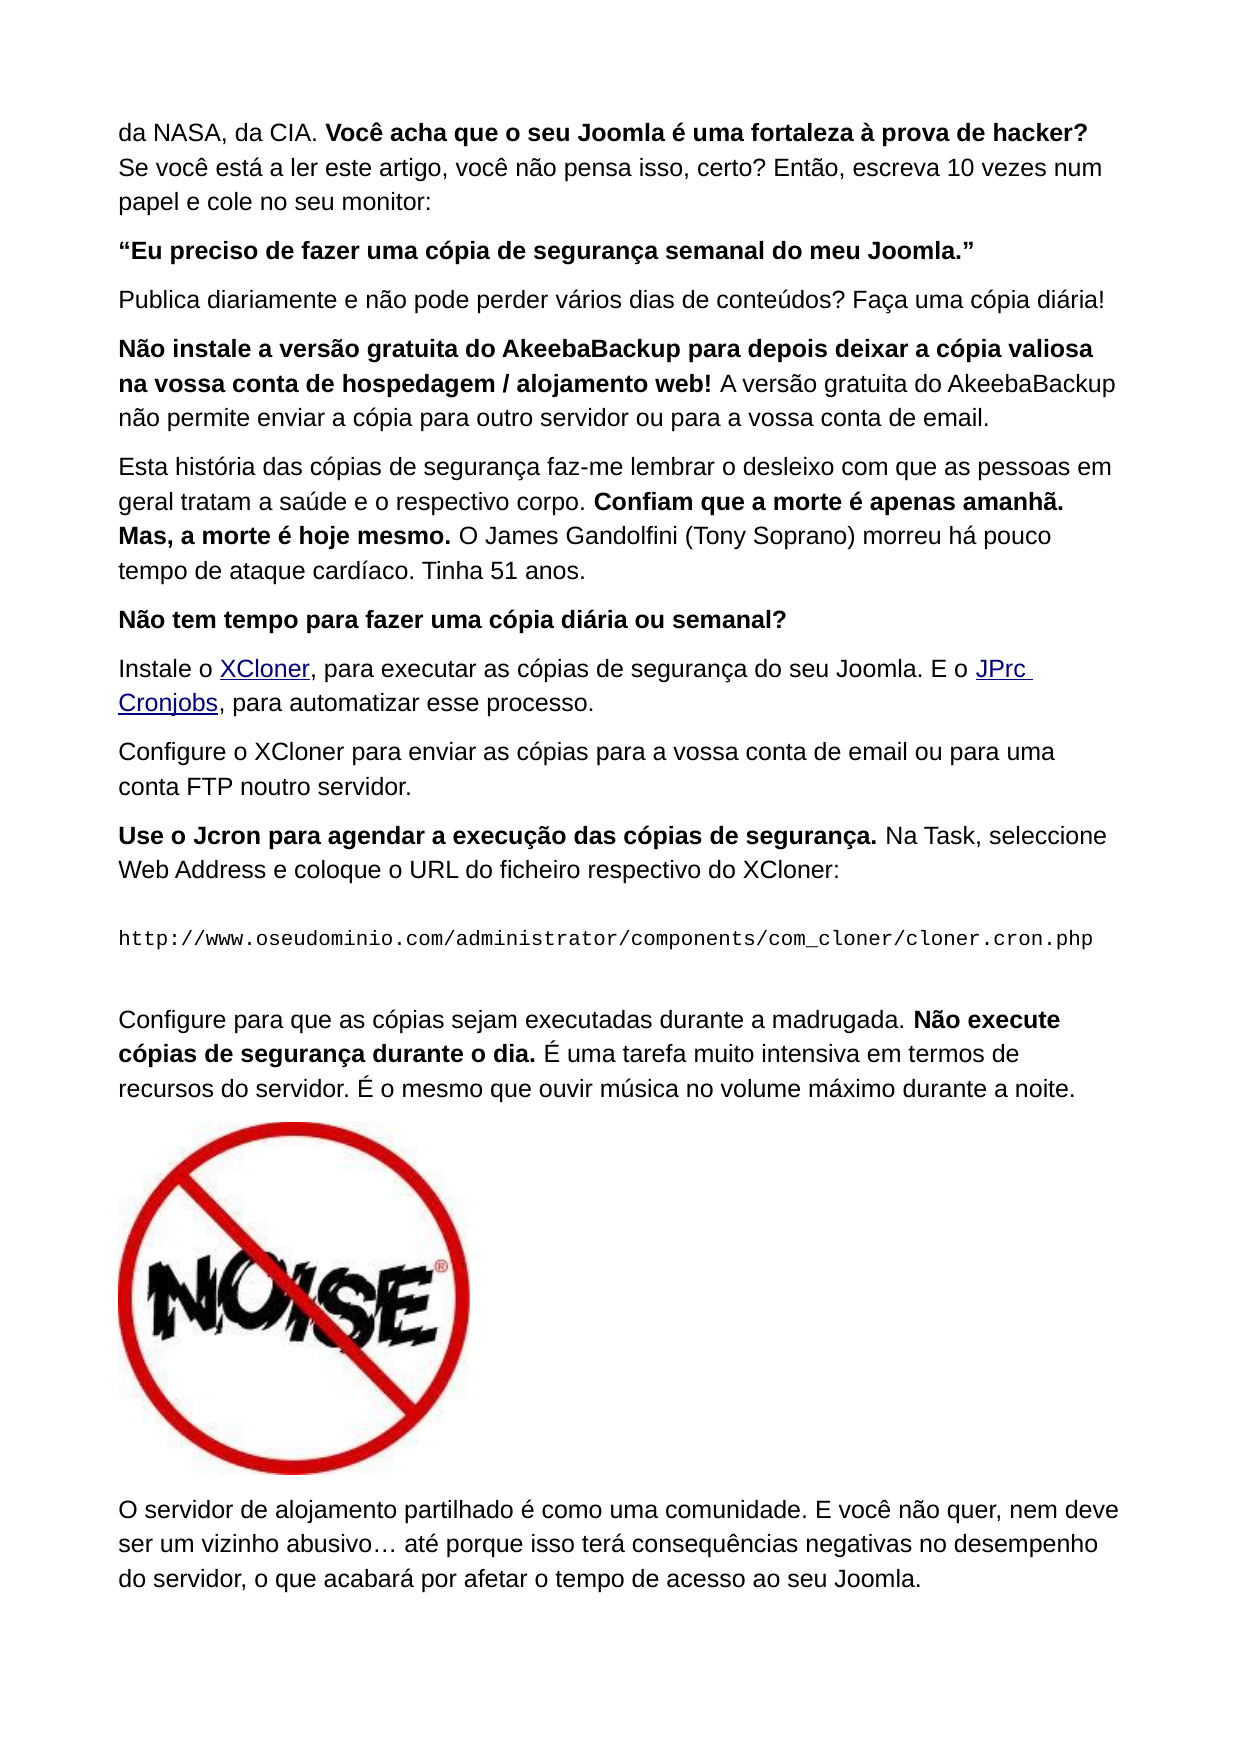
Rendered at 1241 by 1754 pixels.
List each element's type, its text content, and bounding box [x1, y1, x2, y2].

text http://www.oseudominio.com/administrator/components/com_cloner/cloner.cron.php [118, 928, 1122, 952]
picture [118, 1122, 470, 1475]
text Configure o XCloner para enviar as cópias para a vossa conta de email ou para uma conta FTP noutro servidor. [118, 737, 1122, 801]
text Instale o XCloner, para executar as cópias de segurança do seu Joomla. E o JPrc Cronjobs, para automatizar esse processo. [118, 654, 1122, 717]
text Use o Jcron para agendar a execução das cópias de segurança. Na Task, seleccione Web Address e coloque o URL do ficheiro respectivo do XCloner: [118, 821, 1122, 884]
text Não instale a versão gratuita do AkeebaBackup para depois deixar a cópia valiosa na vossa conta de hospedagem / alojamento web! A versão gratuita do AkeebaBackup não permite enviar a cópia para outro servidor ou para a vossa conta de email. [118, 334, 1122, 432]
text Não tem tempo para fazer uma cópia diária ou semanal? [118, 605, 1122, 633]
text da NASA, da CIA. Você acha que o seu Joomla é uma fortaleza à prova de hacker? Se você está a ler este artigo, você não pensa isso, certo? Então, escreva 10 vezes num papel e cole no seu monitor: [118, 118, 1122, 216]
text Publica diariamente e não pode perder vários dias de conteúdos? Faça uma cópia diária! [118, 285, 1122, 314]
text O servidor de alojamento partilhado é como uma comunidade. E você não quer, nem deve ser um vizinho abusivo… até porque isso terá consequências negativas no desempenho do servidor, o que acabará por afetar o tempo de acesso ao seu Joomla. [118, 1495, 1122, 1592]
text Configure para que as cópias sejam executadas durante a madrugada. Não execute cópias de segurança durante o dia. É uma tarefa muito intensiva em termos de recursos do servidor. É o mesmo que ouvir música no volume máximo durante a noite. [118, 1005, 1122, 1103]
text Esta história das cópias de segurança faz-me lembrar o desleixo com que as pessoas em geral tratam a saúde e o respectivo corpo. Confiam que a morte é apenas amanhã. Mas, a morte é hoje mesmo. O James Gandolfini (Tony Soprano) morreu há pouco tempo de ataque cardíaco. Tinha 51 anos. [118, 452, 1122, 584]
text “Eu preciso de fazer uma cópia de segurança semanal do meu Joomla.” [118, 236, 1122, 265]
